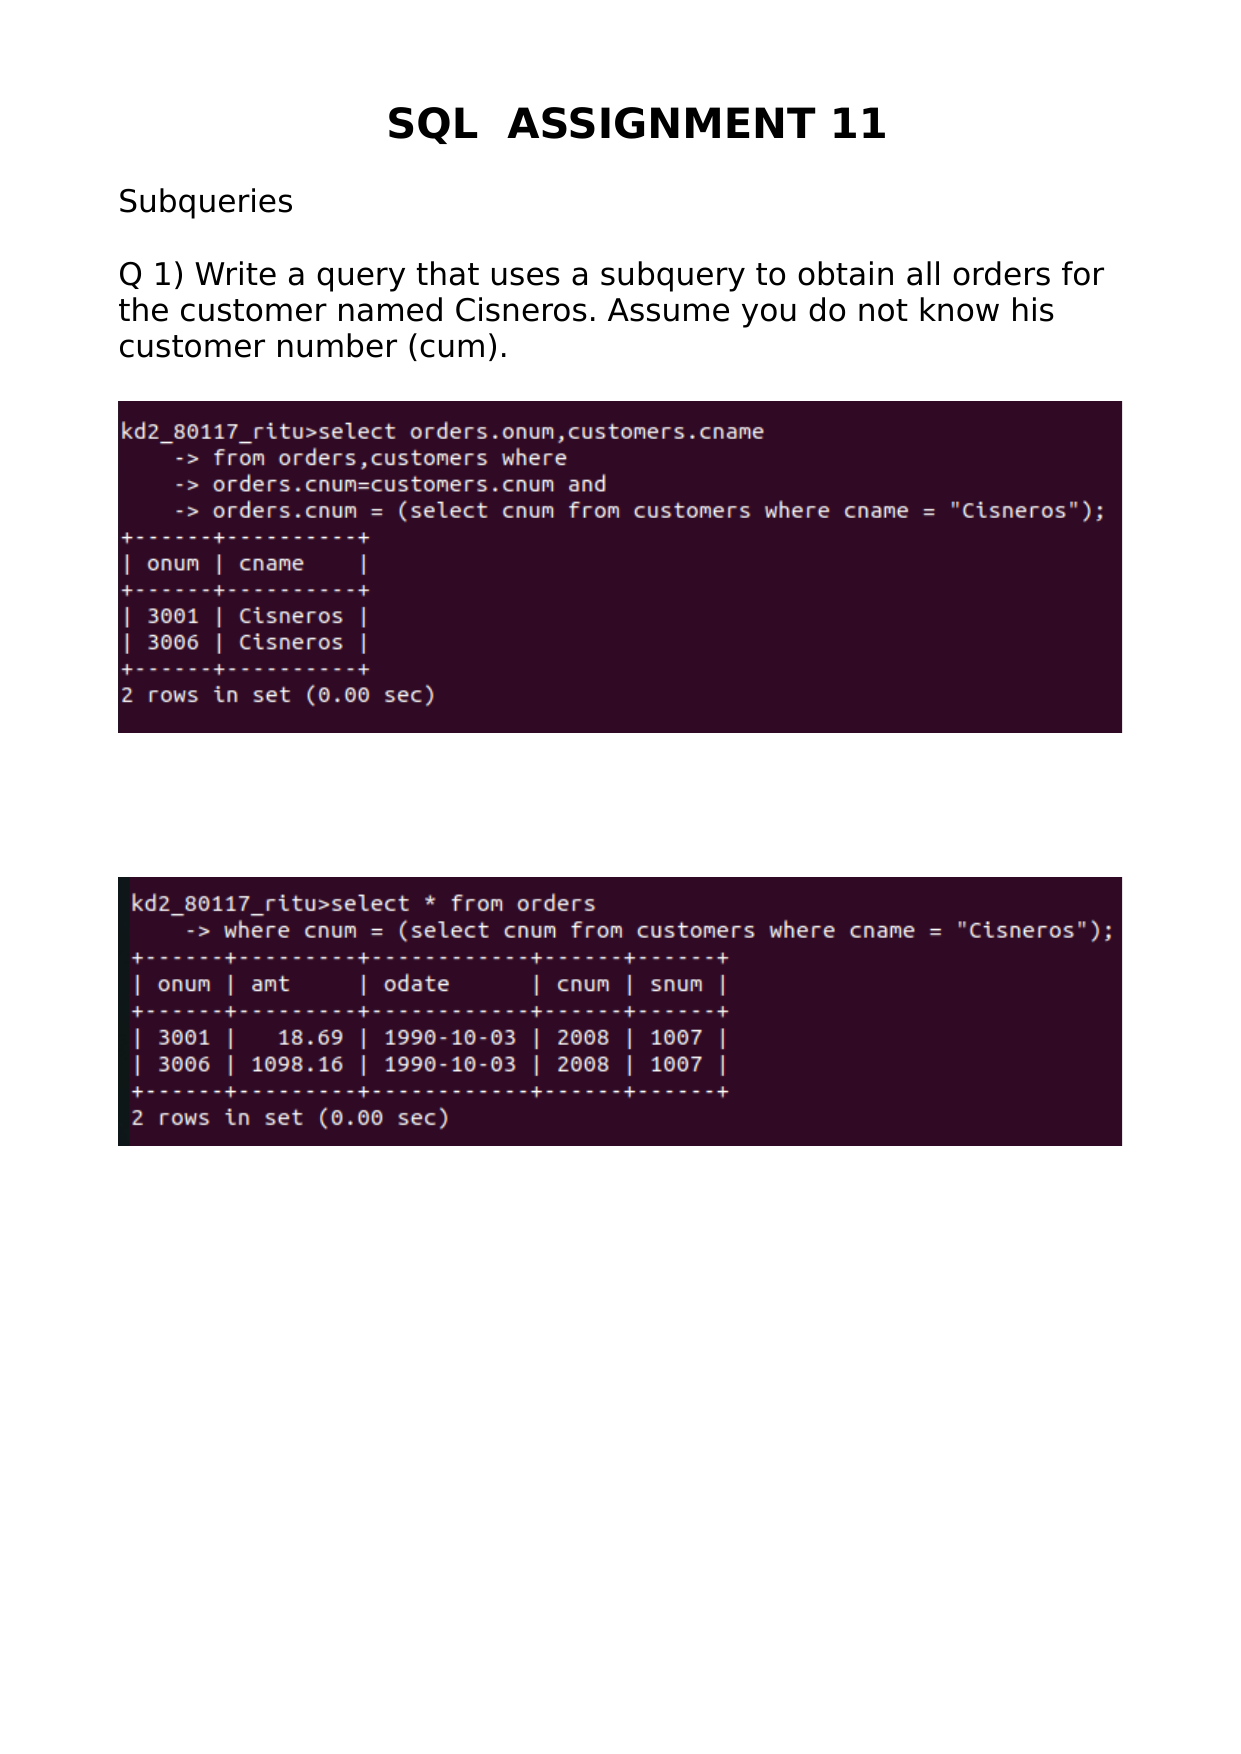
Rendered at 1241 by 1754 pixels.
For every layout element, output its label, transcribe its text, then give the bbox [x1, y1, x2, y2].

picture [118, 401, 1123, 733]
picture [118, 877, 1123, 1146]
text Subqueries [118, 183, 1122, 219]
text Q 1) Write a query that uses a subquery to obtain all orders for the customer named Cisneros. Assume you do not know his customer number (cum). [118, 256, 1122, 365]
